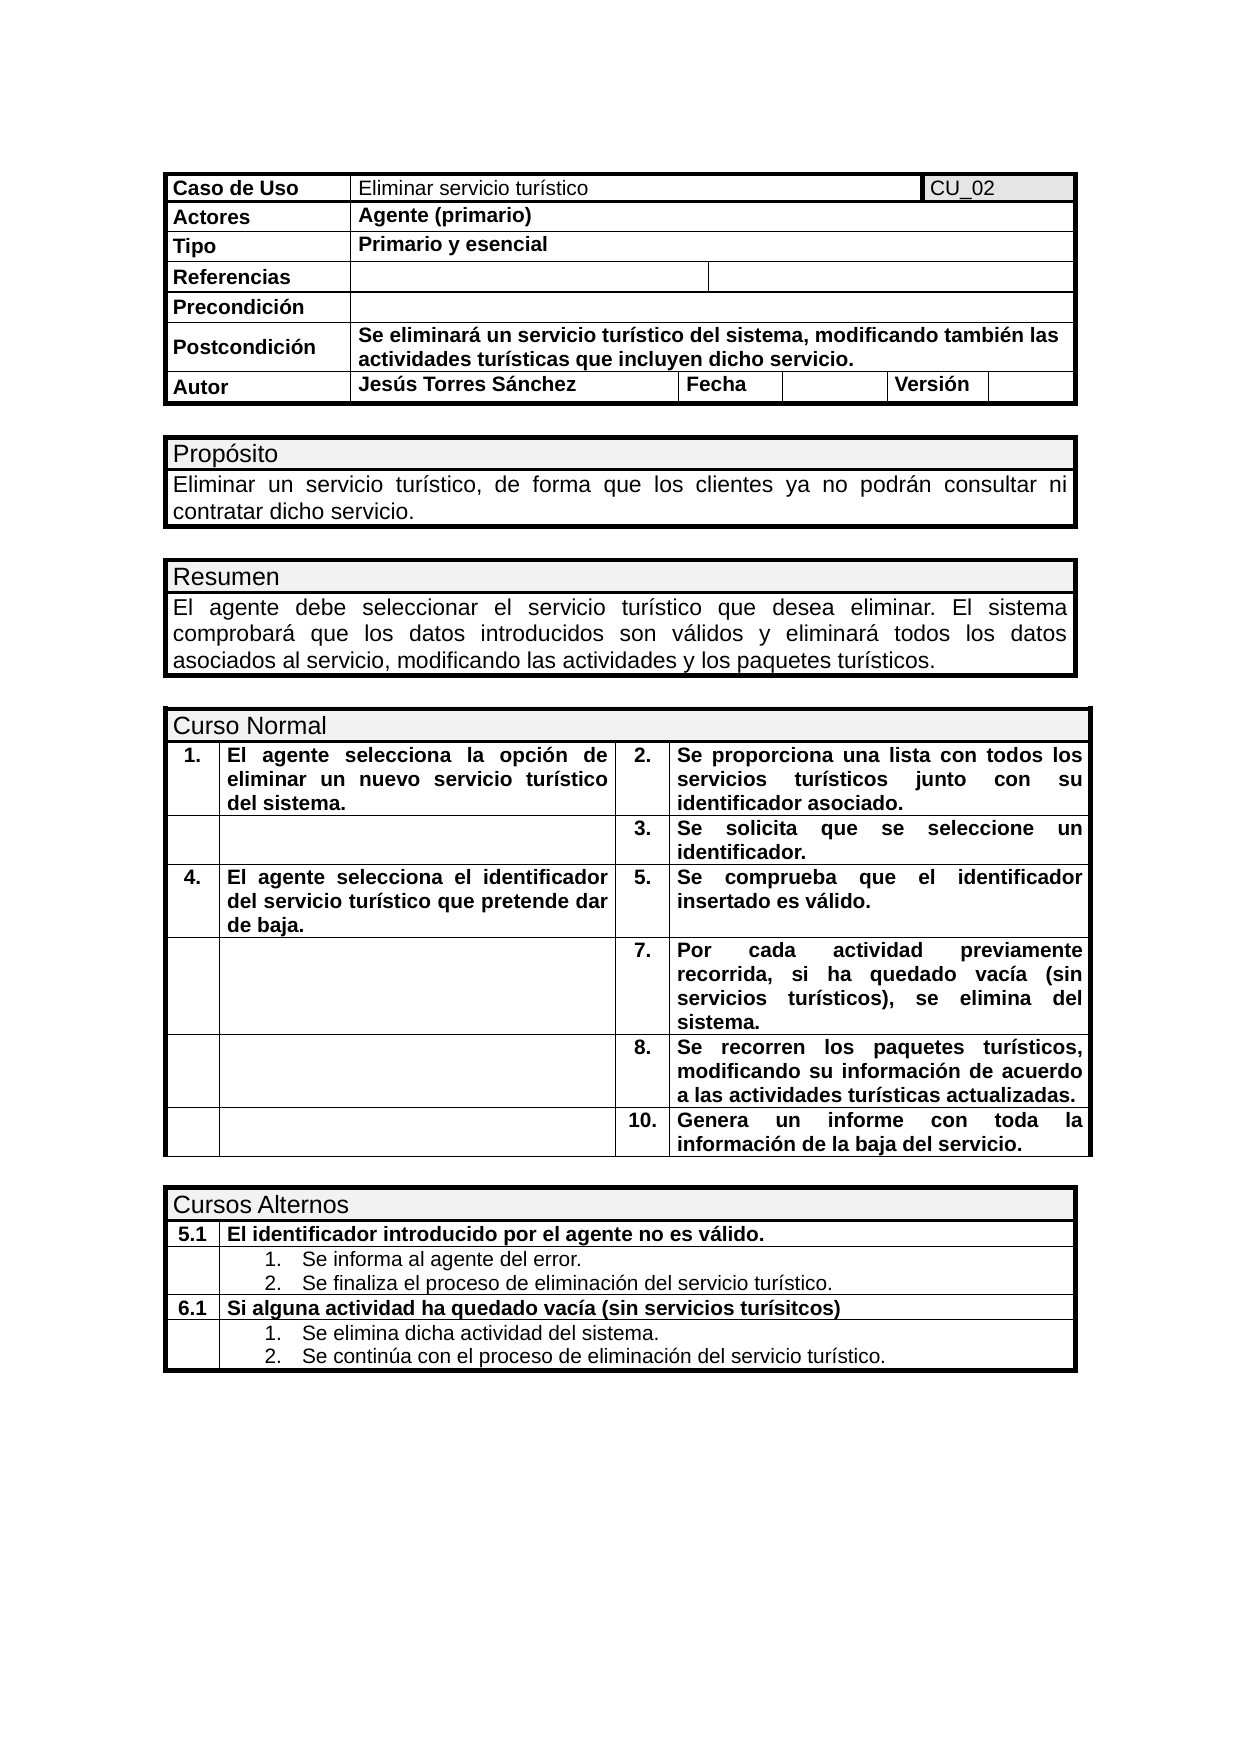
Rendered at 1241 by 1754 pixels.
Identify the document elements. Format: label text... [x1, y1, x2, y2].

table_cell [989, 372, 1073, 401]
table_cell [220, 1035, 615, 1107]
table_header Resumen [168, 562, 1073, 591]
table_cell [168, 1247, 219, 1294]
table_cell El identificador introducido por el agente no es válido. [220, 1222, 1073, 1246]
table_cell Se informa al agente del error. Se finaliza el proceso de eliminación del servicio turístico. [220, 1247, 1073, 1294]
table_cell [351, 293, 1073, 322]
table_cell [168, 816, 219, 864]
table_cell Se comprueba que el identificador insertado es válido. [670, 865, 1088, 937]
table_cell Eliminar un servicio turístico, de forma que los clientes ya no podrán consultar ni contratar dicho servicio. [168, 471, 1073, 524]
table_cell Autor [168, 372, 350, 401]
table_cell [220, 938, 615, 1034]
table_cell Postcondición [168, 323, 350, 371]
table_cell Tipo [168, 232, 350, 261]
table_cell Se elimina dicha actividad del sistema. Se continúa con el proceso de eliminación del servicio turístico. [220, 1320, 1073, 1368]
table_header Propósito [168, 440, 1073, 468]
table_cell 10. [616, 1108, 669, 1156]
table_header Caso de Uso [168, 176, 350, 200]
table_cell Por cada actividad previamente recorrida, si ha quedado vacía (sin servicios turísticos), se elimina del sistema. [670, 938, 1088, 1034]
table_header Eliminar servicio turístico [351, 176, 920, 200]
table_cell Agente (primario) [351, 203, 1073, 231]
table_cell 5.1 [168, 1222, 219, 1246]
table_header Cursos Alternos [168, 1190, 1073, 1219]
table_cell Precondición [168, 293, 350, 322]
table_cell 4. [168, 865, 219, 937]
table_cell Primario y esencial [351, 232, 1073, 261]
table_cell El agente selecciona la opción de eliminar un nuevo servicio turístico del sistema. [220, 743, 615, 815]
table_cell Actores [168, 203, 350, 231]
table_cell 1. [168, 743, 219, 815]
table_cell 3. [616, 816, 669, 864]
table_cell Versión [888, 372, 988, 401]
table_cell [709, 262, 1073, 291]
table_cell Genera un informe con toda la información de la baja del servicio. [670, 1108, 1088, 1156]
table_cell Fecha [679, 372, 782, 401]
table_cell Se solicita que se seleccione un identificador. [670, 816, 1088, 864]
table_cell Si alguna actividad ha quedado vacía (sin servicios turísitcos) [220, 1295, 1073, 1319]
table_cell [168, 1108, 219, 1156]
table_cell [220, 816, 615, 864]
table_header CU_02 [925, 176, 1073, 200]
table_header Curso Normal [168, 711, 1088, 740]
table_cell Referencias [168, 262, 350, 291]
table_cell [220, 1108, 615, 1156]
table_cell [168, 1320, 219, 1368]
table_cell El agente debe seleccionar el servicio turístico que desea eliminar. El sistema comprobará que los datos introducidos son válidos y eliminará todos los datos asociados al servicio, modificando las actividades y los paquetes turísticos. [168, 594, 1073, 673]
table_cell 2. [616, 743, 669, 815]
table_cell Se proporciona una lista con todos los servicios turísticos junto con su identificador asociado. [670, 743, 1088, 815]
table_cell Se eliminará un servicio turístico del sistema, modificando también las actividades turísticas que incluyen dicho servicio. [351, 323, 1073, 371]
table_cell [783, 372, 887, 401]
table_cell El agente selecciona el identificador del servicio turístico que pretende dar de baja. [220, 865, 615, 937]
table_cell 8. [616, 1035, 669, 1107]
table_cell [168, 1035, 219, 1107]
table_cell 6.1 [168, 1295, 219, 1319]
table_cell 5. [616, 865, 669, 937]
table_cell [168, 938, 219, 1034]
table_cell [351, 262, 708, 291]
table_cell 7. [616, 938, 669, 1034]
table_cell Se recorren los paquetes turísticos, modificando su información de acuerdo a las actividades turísticas actualizadas. [670, 1035, 1088, 1107]
table_cell Jesús Torres Sánchez [351, 372, 678, 401]
